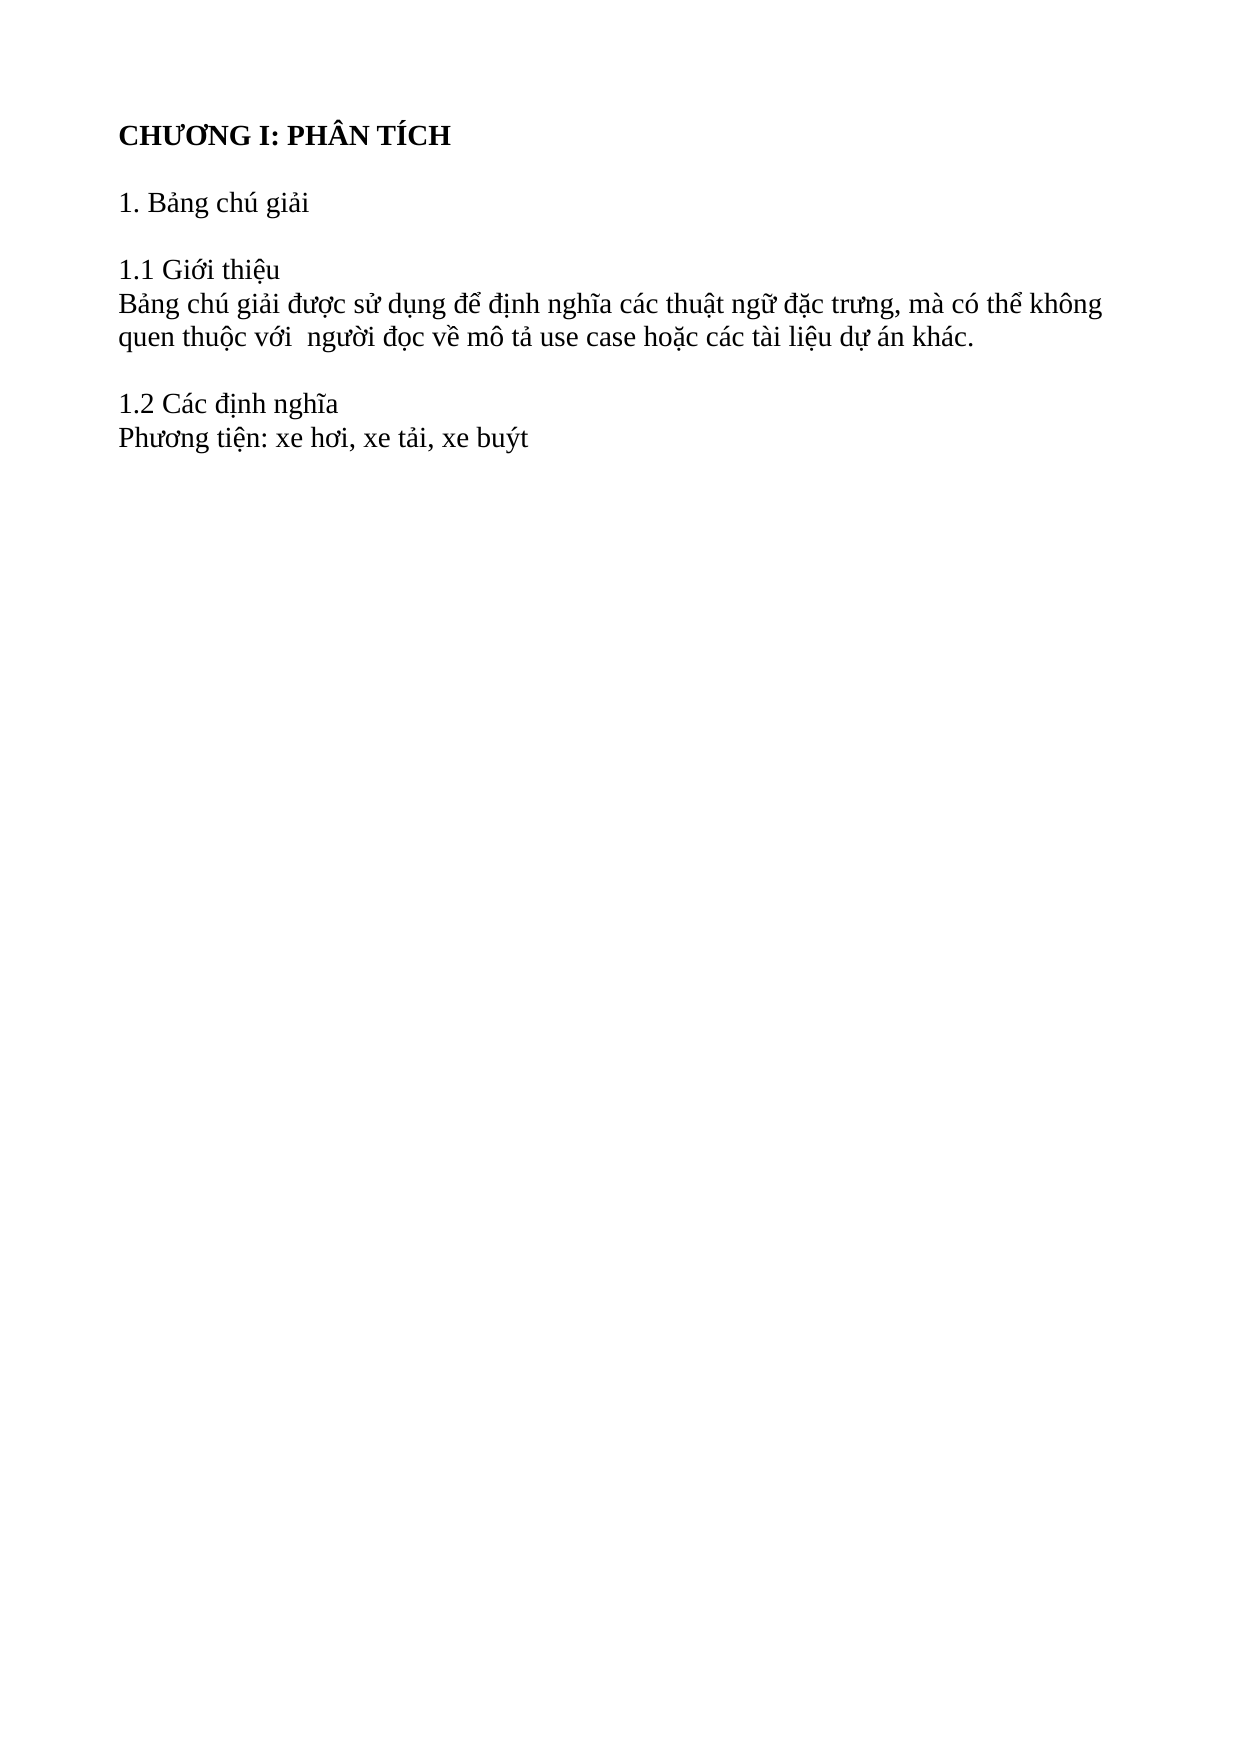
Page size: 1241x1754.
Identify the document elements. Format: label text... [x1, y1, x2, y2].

text Phương tiện: xe hơi, xe tải, xe buýt [118, 420, 1122, 453]
text Bảng chú giải được sử dụng để định nghĩa các thuật ngữ đặc trưng, mà có thể không quen thuộc với người đọc về mô tả use case hoặc các tài liệu dự án khác. [118, 286, 1122, 353]
text 1.2 Các định nghĩa [118, 386, 1122, 420]
text 1. Bảng chú giải [118, 185, 1122, 219]
text 1.1 Giới thiệu [118, 252, 1122, 286]
text CHƯƠNG I: PHÂN TÍCH [118, 118, 1122, 152]
